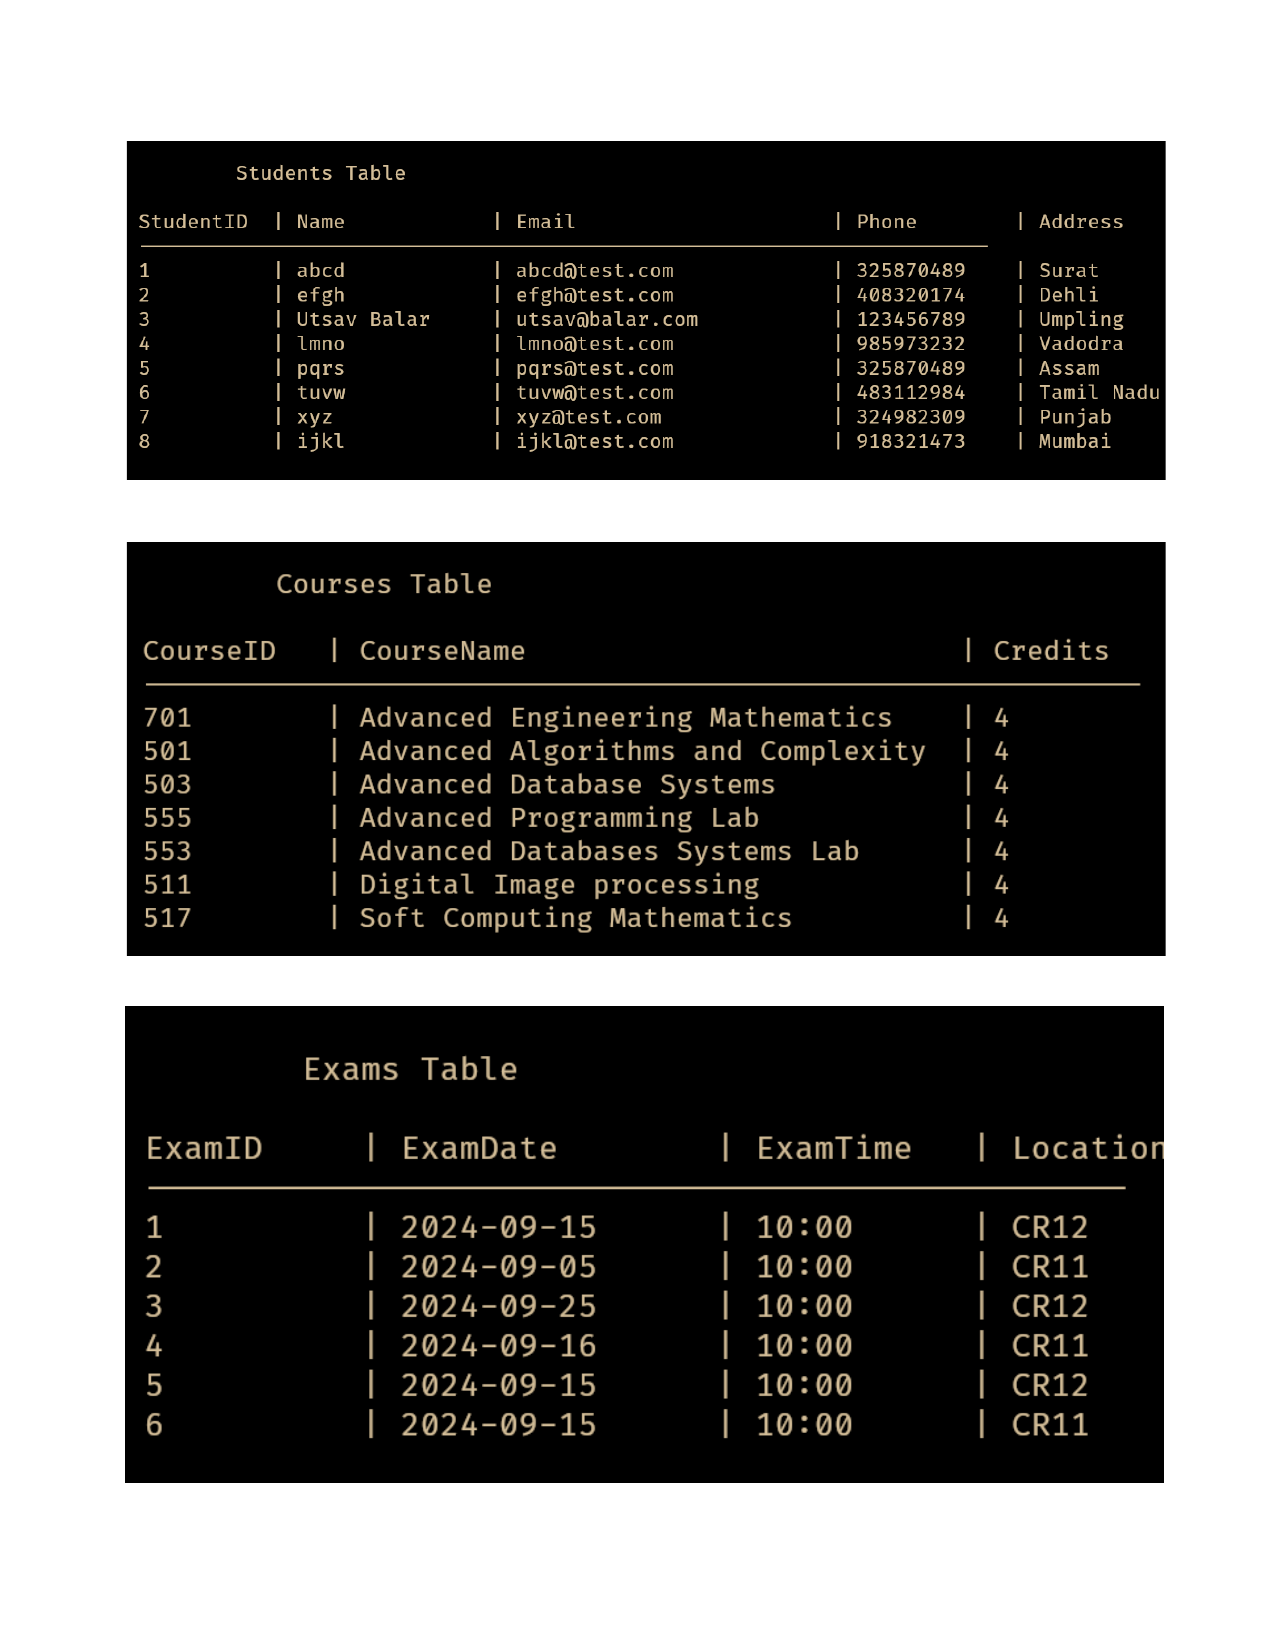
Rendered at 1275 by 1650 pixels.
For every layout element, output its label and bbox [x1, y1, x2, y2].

picture [126, 141, 1166, 480]
picture [125, 1006, 1164, 1483]
picture [126, 542, 1166, 956]
